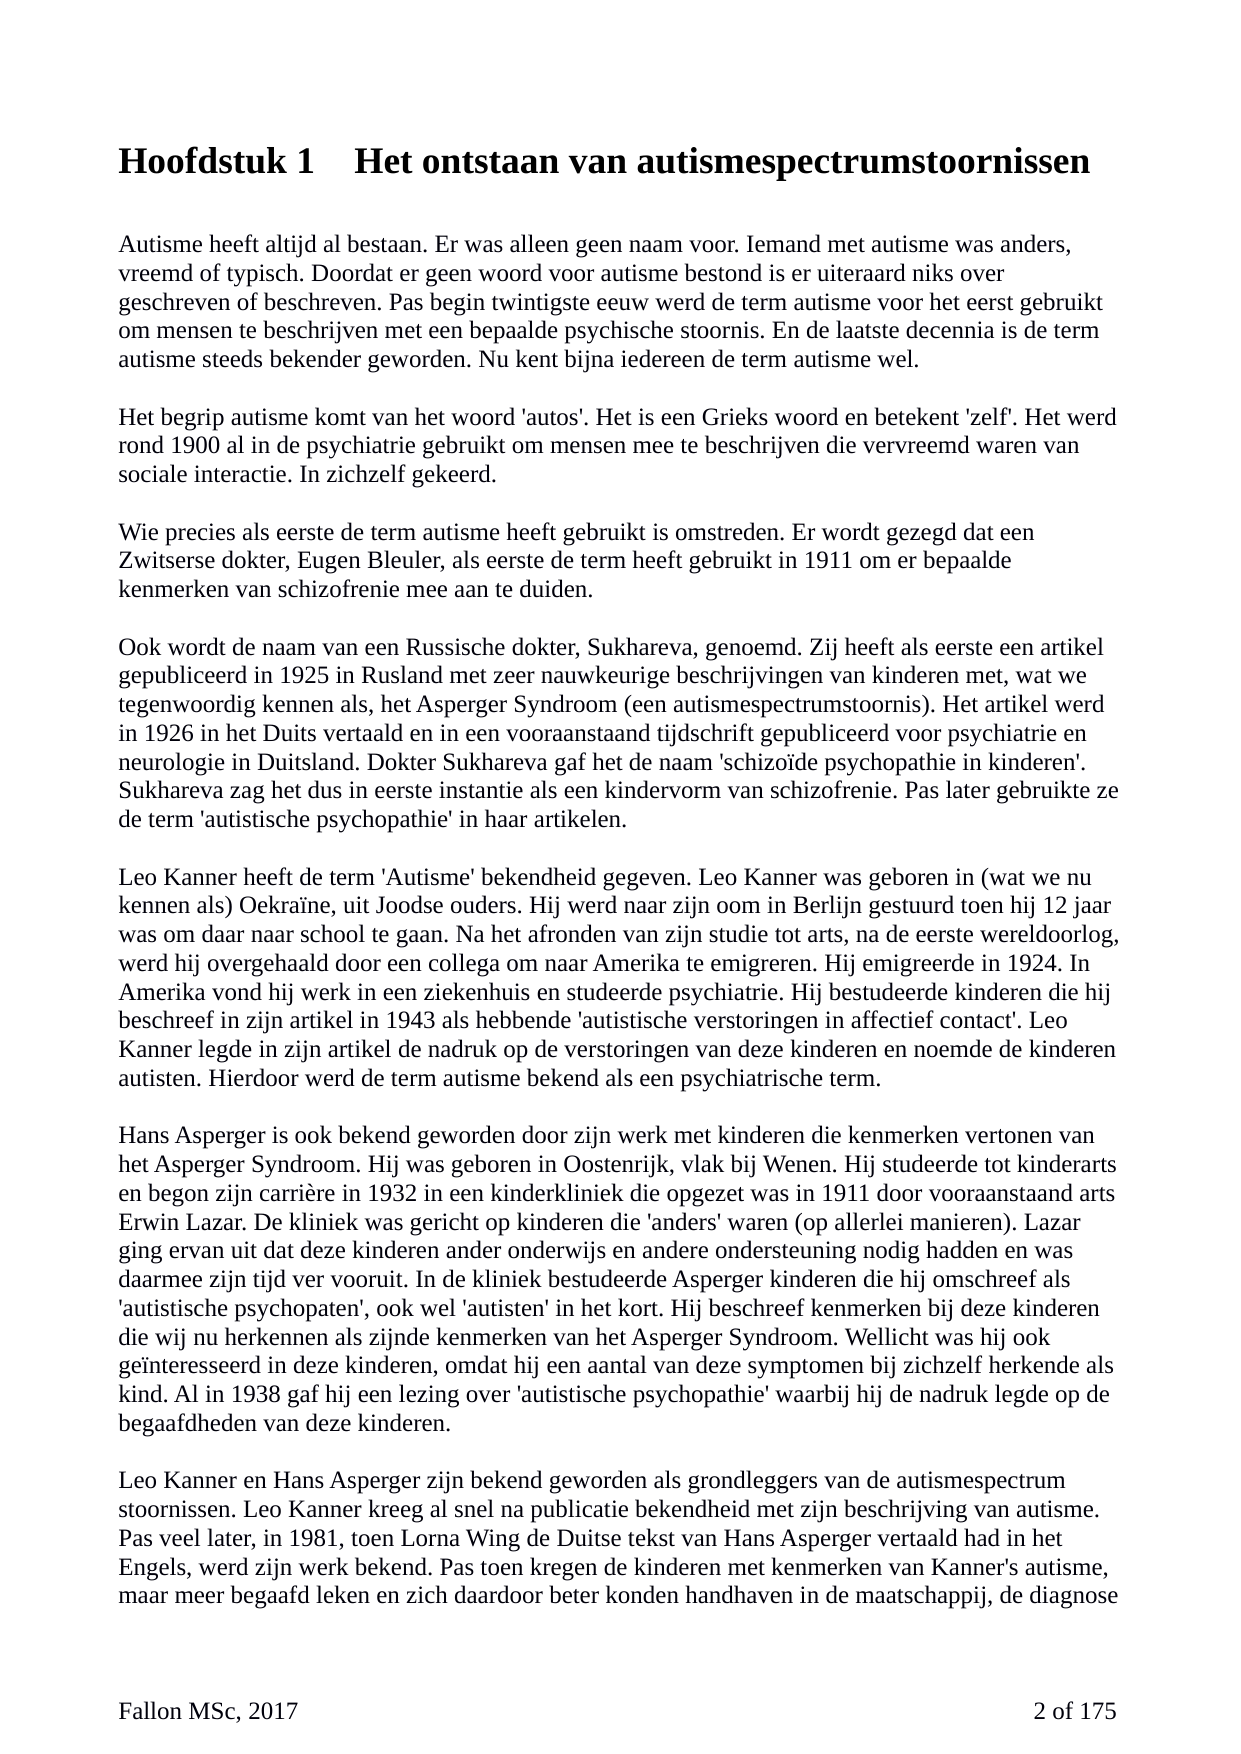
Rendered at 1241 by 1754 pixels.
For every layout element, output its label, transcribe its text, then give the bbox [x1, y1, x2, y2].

text Hans Asperger is ook bekend geworden door zijn werk met kinderen die kenmerken vertonen van het Asperger Syndroom. Hij was geboren in Oostenrijk, vlak bij Wenen. Hij studeerde tot kinderarts en begon zijn carrière in 1932 in een kinderkliniek die opgezet was in 1911 door vooraanstaand arts Erwin Lazar. De kliniek was gericht op kinderen die 'anders' waren (op allerlei manieren). Lazar ging ervan uit dat deze kinderen ander onderwijs en andere ondersteuning nodig hadden en was daarmee zijn tijd ver vooruit. In de kliniek bestudeerde Asperger kinderen die hij omschreef als 'autistische psychopaten', ook wel 'autisten' in het kort. Hij beschreef kenmerken bij deze kinderen die wij nu herkennen als zijnde kenmerken van het Asperger Syndroom. Wellicht was hij ook geïnteresseerd in deze kinderen, omdat hij een aantal van deze symptomen bij zichzelf herkende als kind. Al in 1938 gaf hij een lezing over 'autistische psychopathie' waarbij hij de nadruk legde op de begaafdheden van deze kinderen. [118, 1120, 1122, 1437]
text Wie precies als eerste de term autisme heeft gebruikt is omstreden. Er wordt gezegd dat een Zwitserse dokter, Eugen Bleuler, als eerste de term heeft gebruikt in 1911 om er bepaalde kenmerken van schizofrenie mee aan te duiden. [118, 517, 1122, 603]
text Ook wordt de naam van een Russische dokter, Sukhareva, genoemd. Zij heeft als eerste een artikel gepubliceerd in 1925 in Rusland met zeer nauwkeurige beschrijvingen van kinderen met, wat we tegenwoordig kennen als, het Asperger Syndroom (een autismespectrumstoornis). Het artikel werd in 1926 in het Duits vertaald en in een vooraanstaand tijdschrift gepubliceerd voor psychiatrie en neurologie in Duitsland. Dokter Sukhareva gaf het de naam 'schizoïde psychopathie in kinderen'. Sukhareva zag het dus in eerste instantie als een kindervorm van schizofrenie. Pas later gebruikte ze de term 'autistische psychopathie' in haar artikelen. [118, 632, 1122, 833]
text Het begrip autisme komt van het woord 'autos'. Het is een Grieks woord en betekent 'zelf'. Het werd rond 1900 al in de psychiatrie gebruikt om mensen mee te beschrijven die vervreemd waren van sociale interactie. In zichzelf gekeerd. [118, 402, 1122, 488]
text Leo Kanner en Hans Asperger zijn bekend geworden als grondleggers van de autismespectrum stoornissen. Leo Kanner kreeg al snel na publicatie bekendheid met zijn beschrijving van autisme. Pas veel later, in 1981, toen Lorna Wing de Duitse tekst van Hans Asperger vertaald had in het Engels, werd zijn werk bekend. Pas toen kregen de kinderen met kenmerken van Kanner's autisme, maar meer begaafd leken en zich daardoor beter konden handhaven in de maatschappij, de diagnose [118, 1465, 1122, 1609]
text Autisme heeft altijd al bestaan. Er was alleen geen naam voor. Iemand met autisme was anders, vreemd of typisch. Doordat er geen woord voor autisme bestond is er uiteraard niks over geschreven of beschreven. Pas begin twintigste eeuw werd de term autisme voor het eerst gebruikt om mensen te beschrijven met een bepaalde psychische stoornis. En de laatste decennia is de term autisme steeds bekender geworden. Nu kent bijna iedereen de term autisme wel. [118, 229, 1122, 373]
subtitle Hoofdstuk 1 Het ontstaan van autismespectrumstoornissen [118, 139, 1122, 182]
text Leo Kanner heeft de term 'Autisme' bekendheid gegeven. Leo Kanner was geboren in (wat we nu kennen als) Oekraïne, uit Joodse ouders. Hij werd naar zijn oom in Berlijn gestuurd toen hij 12 jaar was om daar naar school te gaan. Na het afronden van zijn studie tot arts, na de eerste wereldoorlog, werd hij overgehaald door een collega om naar Amerika te emigreren. Hij emigreerde in 1924. In Amerika vond hij werk in een ziekenhuis en studeerde psychiatrie. Hij bestudeerde kinderen die hij beschreef in zijn artikel in 1943 als hebbende 'autistische verstoringen in affectief contact'. Leo Kanner legde in zijn artikel de nadruk op de verstoringen van deze kinderen en noemde de kinderen autisten. Hierdoor werd de term autisme bekend als een psychiatrische term. [118, 862, 1122, 1092]
